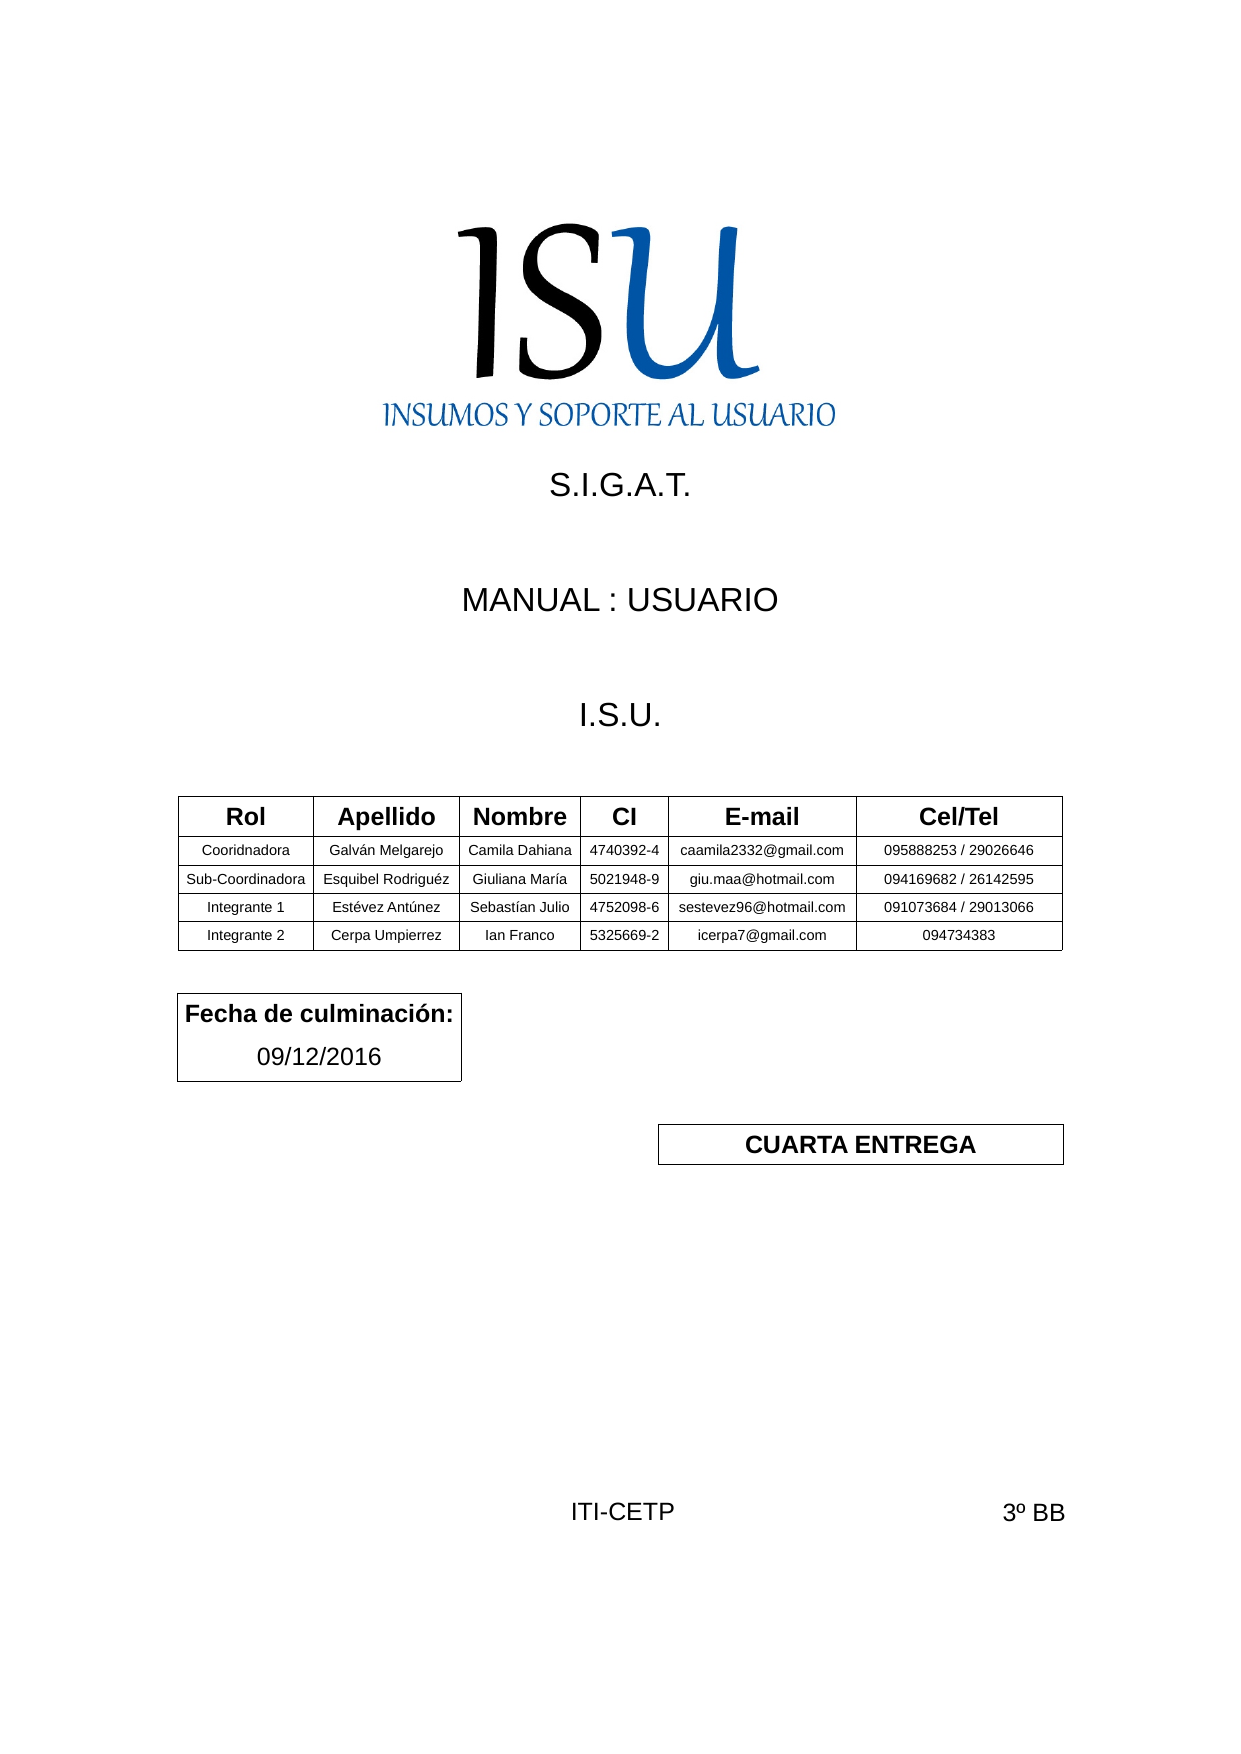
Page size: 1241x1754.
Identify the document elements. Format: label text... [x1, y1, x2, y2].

text MANUAL : USUARIO [177, 580, 1063, 618]
table_cell Integrante 1 [179, 894, 313, 921]
table_header Apellido [314, 797, 459, 836]
table_cell 5021948-9 [581, 866, 668, 893]
table_cell Cerpa Umpierrez [314, 922, 459, 949]
table_header Cel/Tel [857, 797, 1062, 836]
table_cell Galván Melgarejo [314, 837, 459, 864]
table_cell 4740392-4 [581, 837, 668, 864]
table_cell Estévez Antúnez [314, 894, 459, 921]
table_header Nombre [460, 797, 580, 836]
table_cell Ian Franco [460, 922, 580, 949]
table_cell Esquibel Rodriguéz [314, 866, 459, 893]
table_cell 5325669-2 [581, 922, 668, 949]
table_cell 091073684 / 29013066 [857, 894, 1062, 921]
table_cell icerpa7@gmail.com [669, 922, 856, 949]
table_cell Sub-Coordinadora [179, 866, 313, 893]
text I.S.U. [177, 695, 1063, 733]
table_cell 095888253 / 29026646 [857, 837, 1062, 864]
table_header E-mail [669, 797, 856, 836]
table_cell sestevez96@hotmail.com [669, 894, 856, 921]
table_cell 094169682 / 26142595 [857, 866, 1062, 893]
table_cell Sebastían Julio [460, 894, 580, 921]
text S.I.G.A.T. [177, 465, 1063, 503]
table_cell caamila2332@gmail.com [669, 837, 856, 864]
table_cell 4752098-6 [581, 894, 668, 921]
table_cell Giuliana María [460, 866, 580, 893]
table_header Rol [179, 797, 313, 836]
table_cell Camila Dahiana [460, 837, 580, 864]
picture [354, 178, 870, 465]
table_header CUARTA ENTREGA [659, 1125, 1063, 1164]
table_cell Cooridnadora [179, 837, 313, 864]
table_cell giu.maa@hotmail.com [669, 866, 856, 893]
table_header CI [581, 797, 668, 836]
table_cell Integrante 2 [179, 922, 313, 949]
table_header Fecha de culminación: 09/12/2016 [178, 994, 461, 1081]
table_cell 094734383 [857, 922, 1062, 949]
